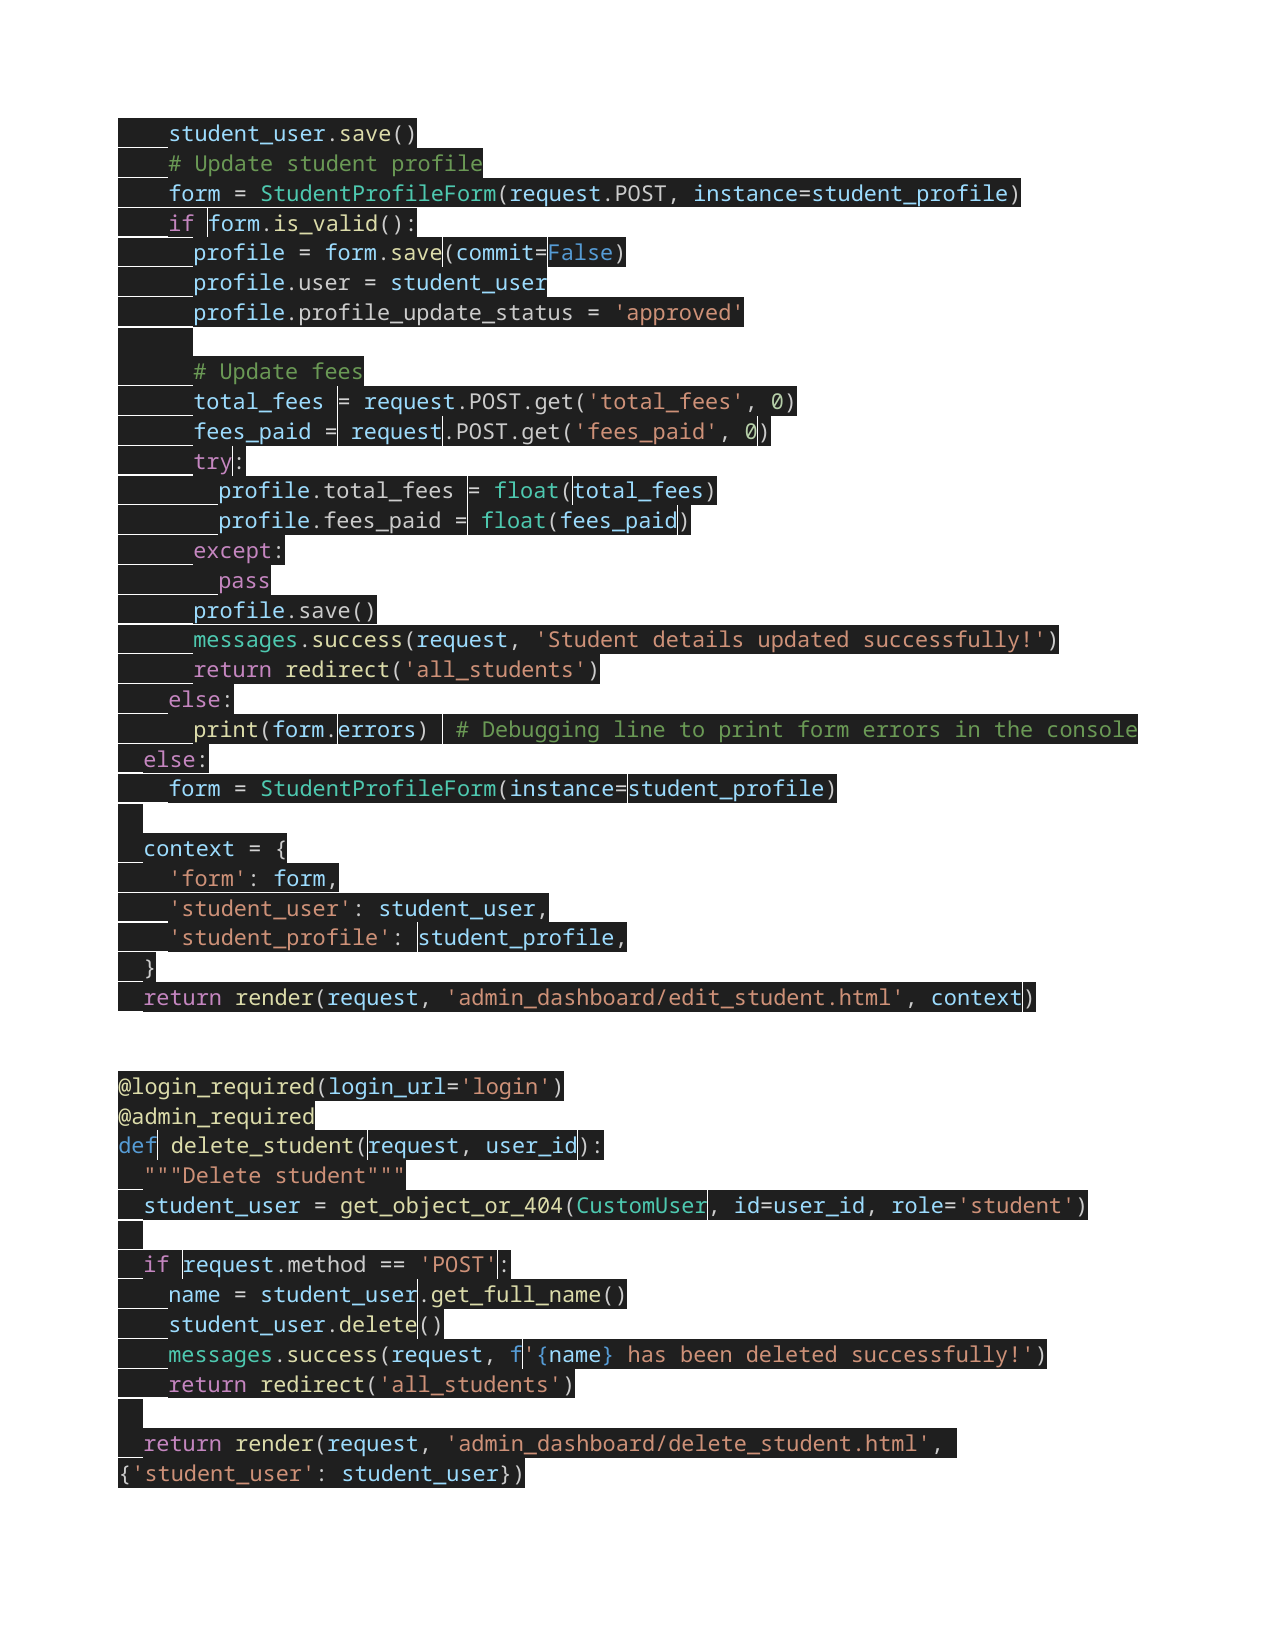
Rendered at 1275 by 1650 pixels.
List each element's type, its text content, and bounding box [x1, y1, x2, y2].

text form = StudentProfileForm(request.POST, instance=student_profile) [118, 178, 1157, 207]
text profile.save() [118, 595, 1157, 624]
text if form.is_valid(): [118, 207, 1157, 237]
text 'form': form, [118, 863, 1157, 892]
text return redirect('all_students') [118, 654, 1157, 684]
text 'student_profile': student_profile, [118, 922, 1157, 952]
text student_user = get_object_or_404(CustomUser, id=user_id, role='student') [118, 1190, 1157, 1220]
text student_user.delete() [118, 1309, 1157, 1339]
text return render(request, 'admin_dashboard/edit_student.html', context) [118, 982, 1157, 1012]
text context = { [118, 833, 1157, 863]
text else: [118, 744, 1157, 773]
text def delete_student(request, user_id): [118, 1130, 1157, 1160]
text } [118, 952, 1157, 982]
text profile.profile_update_status = 'approved' [118, 297, 1157, 327]
text profile.user = student_user [118, 267, 1157, 297]
text else: [118, 684, 1157, 714]
text profile.total_fees = float(total_fees) [118, 476, 1157, 505]
text messages.success(request, 'Student details updated successfully!') [118, 624, 1157, 654]
text 'student_user': student_user, [118, 892, 1157, 922]
text profile.fees_paid = float(fees_paid) [118, 505, 1157, 535]
text return render(request, 'admin_dashboard/delete_student.html', {'student_user': student_user}) [118, 1428, 1157, 1488]
text profile = form.save(commit=False) [118, 237, 1157, 267]
text student_user.save() [118, 118, 1157, 148]
text messages.success(request, f'{name} has been deleted successfully!') [118, 1339, 1157, 1369]
text fees_paid = request.POST.get('fees_paid', 0) [118, 416, 1157, 446]
text form = StudentProfileForm(instance=student_profile) [118, 773, 1157, 803]
text except: [118, 535, 1157, 565]
text name = student_user.get_full_name() [118, 1279, 1157, 1309]
text pass [118, 565, 1157, 595]
text print(form.errors) # Debugging line to print form errors in the console [118, 714, 1157, 744]
text # Update student profile [118, 148, 1157, 178]
text # Update fees [118, 356, 1157, 386]
text total_fees = request.POST.get('total_fees', 0) [118, 386, 1157, 416]
text try: [118, 446, 1157, 476]
text @login_required(login_url='login') [118, 1071, 1157, 1101]
text """Delete student""" [118, 1160, 1157, 1190]
text return redirect('all_students') [118, 1369, 1157, 1398]
text if request.method == 'POST': [118, 1249, 1157, 1279]
text @admin_required [118, 1101, 1157, 1130]
